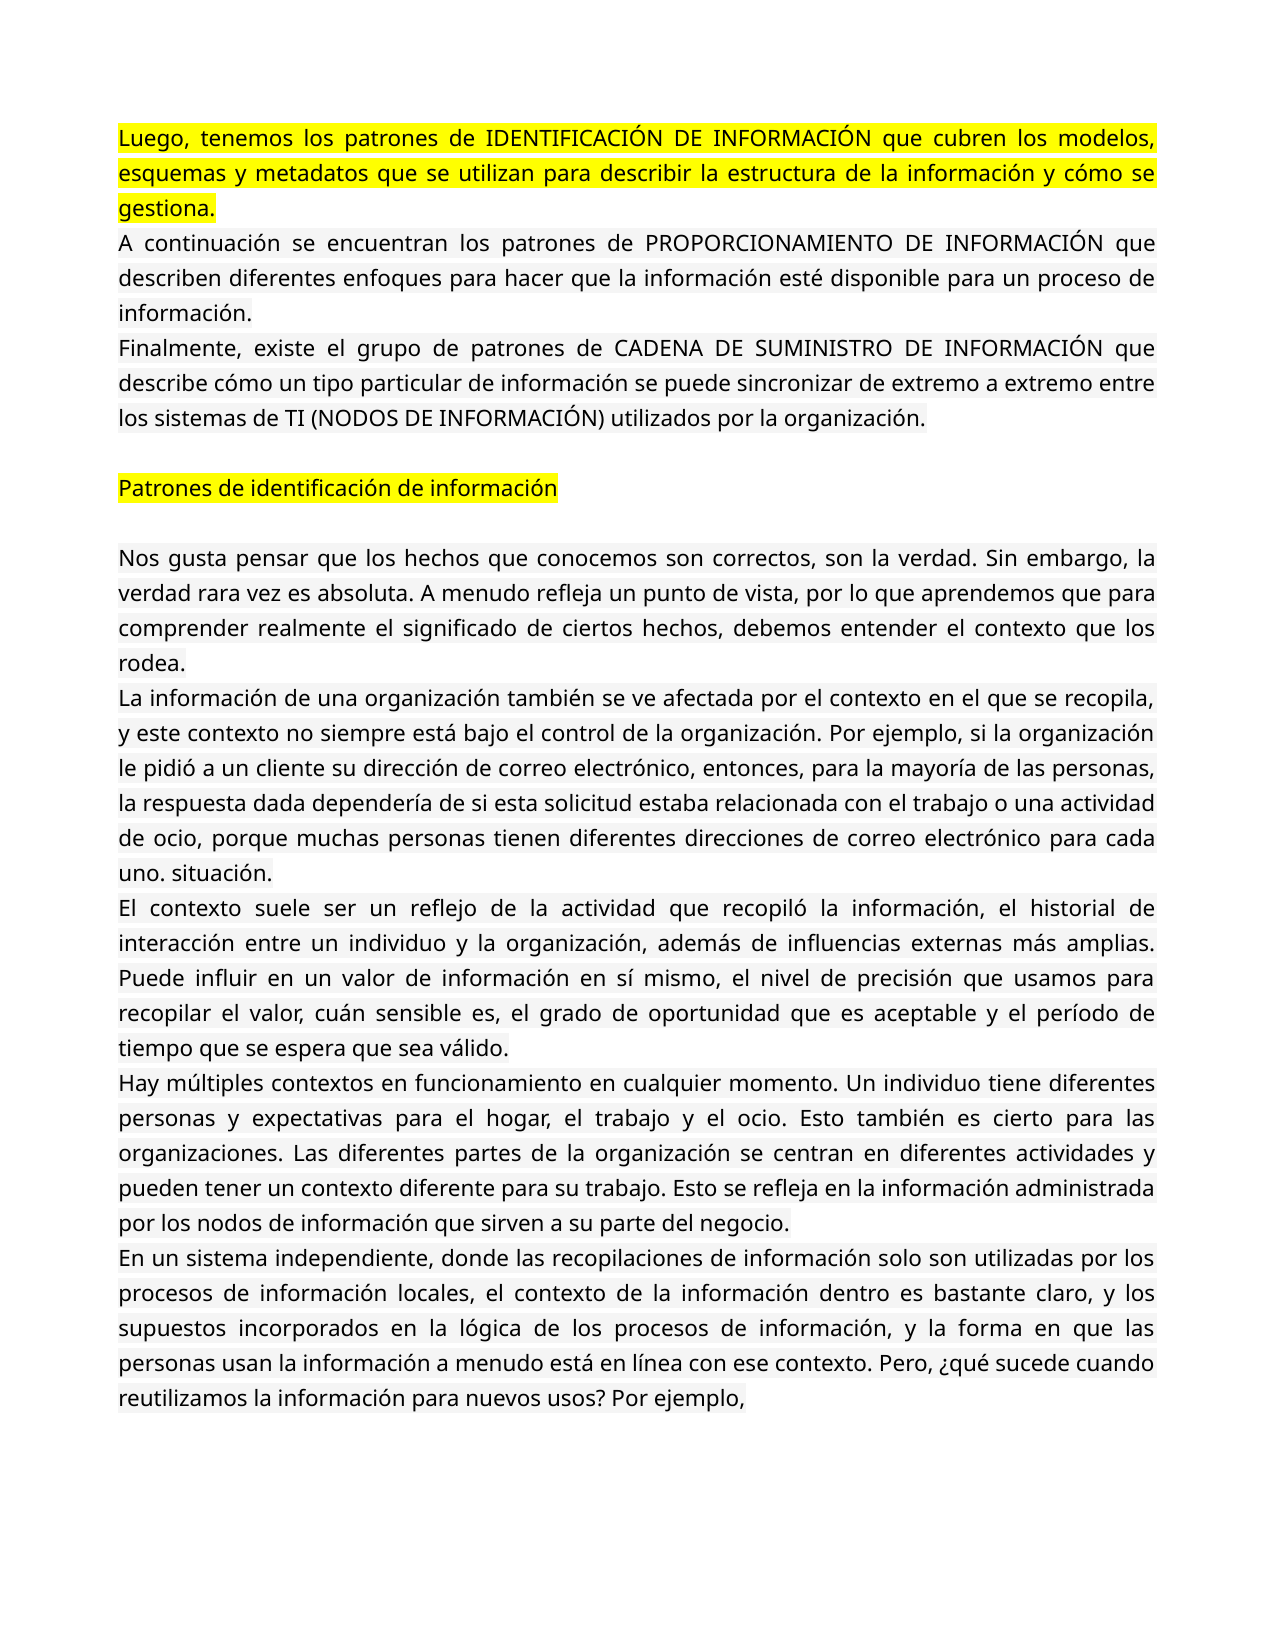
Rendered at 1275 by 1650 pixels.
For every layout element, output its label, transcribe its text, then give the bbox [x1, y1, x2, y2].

text Hay múltiples contextos en funcionamiento en cualquier momento. Un individuo tiene diferentes personas y expectativas para el hogar, el trabajo y el ocio. Esto también es cierto para las organizaciones. Las diferentes partes de la organización se centran en diferentes actividades y pueden tener un contexto diferente para su trabajo. Esto se refleja en la información administrada por los nodos de información que sirven a su parte del negocio. [118, 1063, 1157, 1238]
text A continuación se encuentran los patrones de PROPORCIONAMIENTO DE INFORMACIÓN que describen diferentes enfoques para hacer que la información esté disponible para un proceso de información. [118, 223, 1157, 328]
text El contexto suele ser un reflejo de la actividad que recopiló la información, el historial de interacción entre un individuo y la organización, además de influencias externas más amplias. Puede influir en un valor de información en sí mismo, el nivel de precisión que usamos para recopilar el valor, cuán sensible es, el grado de oportunidad que es aceptable y el período de tiempo que se espera que sea válido. [118, 888, 1157, 1063]
text La información de una organización también se ve afectada por el contexto en el que se recopila, y este contexto no siempre está bajo el control de la organización. Por ejemplo, si la organización le pidió a un cliente su dirección de correo electrónico, entonces, para la mayoría de las personas, la respuesta dada dependería de si esta solicitud estaba relacionada con el trabajo o una actividad de ocio, porque muchas personas tienen diferentes direcciones de correo electrónico para cada uno. situación. [118, 678, 1157, 888]
text Patrones de identificación de información [118, 468, 1157, 503]
text Nos gusta pensar que los hechos que conocemos son correctos, son la verdad. Sin embargo, la verdad rara vez es absoluta. A menudo refleja un punto de vista, por lo que aprendemos que para comprender realmente el significado de ciertos hechos, debemos entender el contexto que los rodea. [118, 538, 1157, 678]
text Luego, tenemos los patrones de IDENTIFICACIÓN DE INFORMACIÓN que cubren los modelos, esquemas y metadatos que se utilizan para describir la estructura de la información y cómo se gestiona. [118, 118, 1157, 223]
text En un sistema independiente, donde las recopilaciones de información solo son utilizadas por los procesos de información locales, el contexto de la información dentro es bastante claro, y los supuestos incorporados en la lógica de los procesos de información, y la forma en que las personas usan la información a menudo está en línea con ese contexto. Pero, ¿qué sucede cuando reutilizamos la información para nuevos usos? Por ejemplo, [118, 1238, 1157, 1413]
text Finalmente, existe el grupo de patrones de CADENA DE SUMINISTRO DE INFORMACIÓN que describe cómo un tipo particular de información se puede sincronizar de extremo a extremo entre los sistemas de TI (NODOS DE INFORMACIÓN) utilizados por la organización. [118, 328, 1157, 433]
